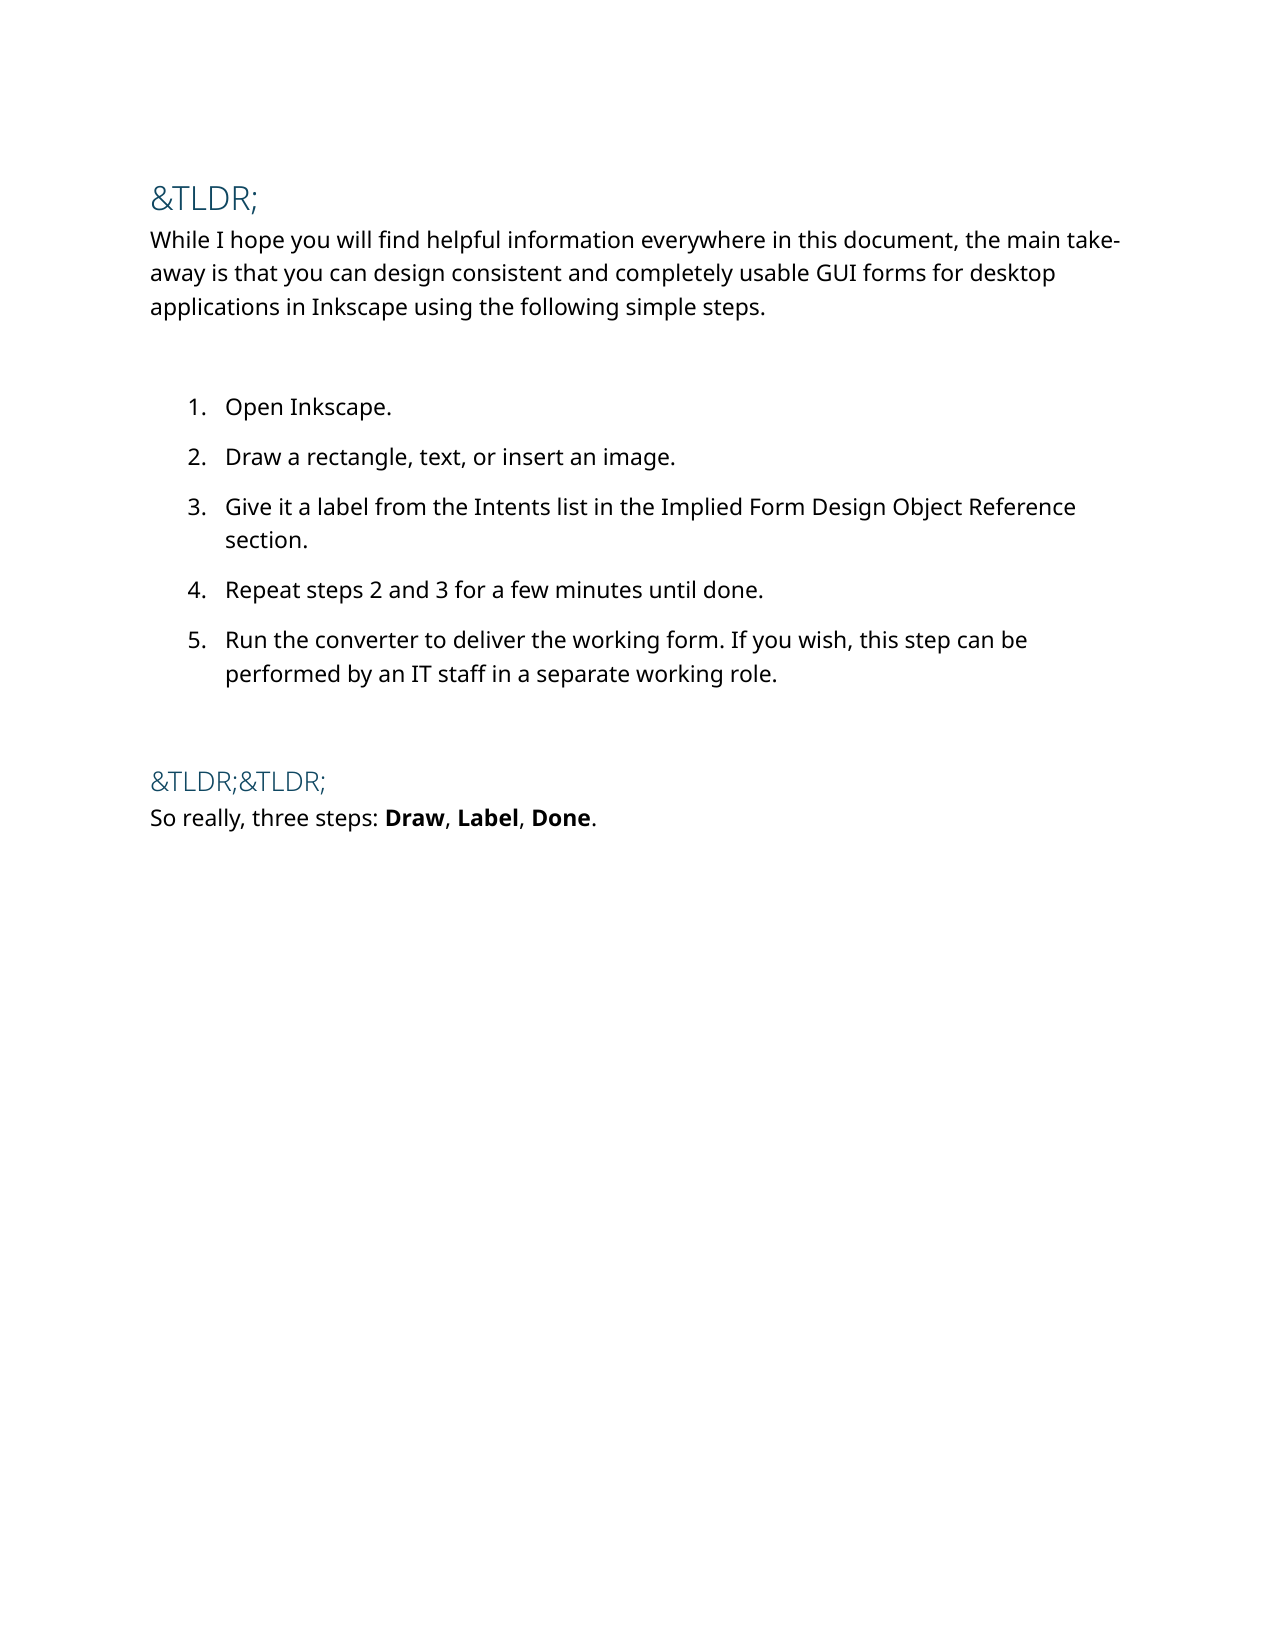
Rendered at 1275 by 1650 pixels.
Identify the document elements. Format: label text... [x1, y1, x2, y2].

subtitle &TLDR; [150, 175, 1125, 220]
list Open Inkscape. [187, 391, 1125, 422]
text So really, three steps: Draw, Label, Done. [150, 802, 1125, 833]
list Give it a label from the Intents list in the Implied Form Design Object Reference section. [187, 491, 1125, 556]
list Repeat steps 2 and 3 for a few minutes until done. [187, 574, 1125, 606]
subtitle &TLDR;&TLDR; [150, 762, 1125, 799]
text While I hope you will find helpful information everywhere in this document, the main take-away is that you can design consistent and completely usable GUI forms for desktop applications in Inkscape using the following simple steps. [150, 223, 1125, 322]
list Run the converter to deliver the working form. If you wish, this step can be performed by an IT staff in a separate working role. [187, 624, 1125, 689]
list Draw a rectangle, text, or insert an image. [187, 441, 1125, 472]
